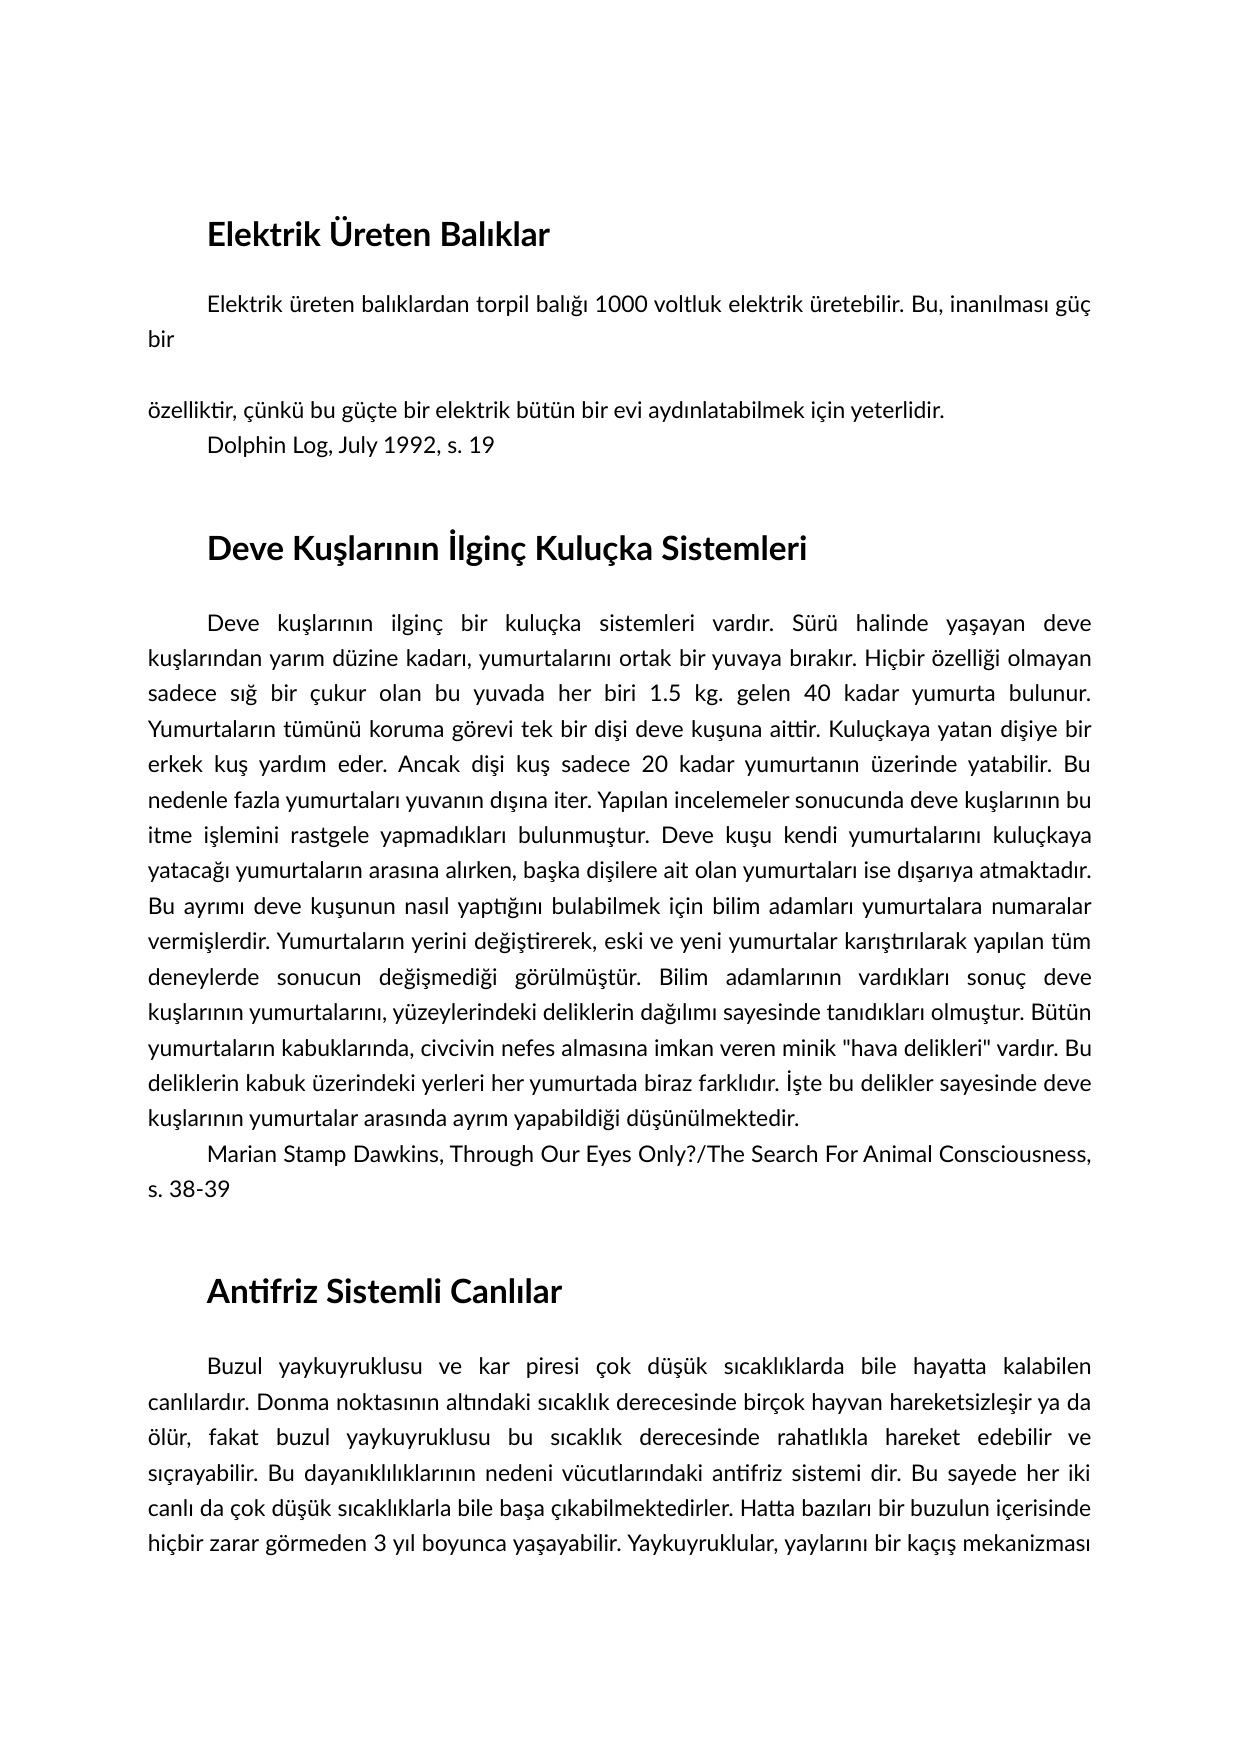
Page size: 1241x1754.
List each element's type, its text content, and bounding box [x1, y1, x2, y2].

subtitle Elektrik Üreten Balıklar [148, 218, 1093, 254]
text özelliktir, çünkü bu güçte bir elektrik bütün bir evi aydınlatabilmek için yeterlidir. [148, 390, 1093, 426]
subtitle Deve Kuşlarının İlginç Kuluçka Sistemleri [148, 532, 1093, 567]
text Buzul yaykuyruklusu ve kar piresi çok düşük sıcaklıklarda bile hayatta kalabilen canlılardır. Donma noktasının altındaki sıcaklık derecesinde birçok hayvan hareketsizleşir ya da ölür, fakat buzul yaykuyruklusu bu sıcaklık derecesinde rahatlıkla hareket edebilir ve sıçrayabilir. Bu dayanıklılıklarının nedeni vücutlarındaki antifriz sistemi dir. Bu sayede her iki canlı da çok düşük sıcaklıklarla bile başa çıkabilmektedirler. Hatta bazıları bir buzulun içerisinde hiçbir zarar görmeden 3 yıl boyunca yaşayabilir. Yaykuyruklular, yaylarını bir kaçış mekanizması [148, 1346, 1093, 1559]
text Dolphin Log, July 1992, s. 19 [148, 426, 1093, 461]
text Elektrik üreten balıklardan torpil balığı 1000 voltluk elektrik üretebilir. Bu, inanılması güç bir [148, 284, 1093, 355]
text Marian Stamp Dawkins, Through Our Eyes Only?/The Search For Animal Consciousness, s. 38-39 [148, 1134, 1093, 1205]
subtitle Antifriz Sistemli Canlılar [148, 1276, 1093, 1311]
text Deve kuşlarının ilginç bir kuluçka sistemleri vardır. Sürü halinde yaşayan deve kuşlarından yarım düzine kadarı, yumurtalarını ortak bir yuvaya bırakır. Hiçbir özelliği olmayan sadece sığ bir çukur olan bu yuvada her biri 1.5 kg. gelen 40 kadar yumurta bulunur. Yumurtaların tümünü koruma görevi tek bir dişi deve kuşuna aittir. Kuluçkaya yatan dişiye bir erkek kuş yardım eder. Ancak dişi kuş sadece 20 kadar yumurtanın üzerinde yatabilir. Bu nedenle fazla yumurtaları yuvanın dışına iter. Yapılan incelemeler sonucunda deve kuşlarının bu itme işlemini rastgele yapmadıkları bulunmuştur. Deve kuşu kendi yumurtalarını kuluçkaya yatacağı yumurtaların arasına alırken, başka dişilere ait olan yumurtaları ise dışarıya atmaktadır. Bu ayrımı deve kuşunun nasıl yaptığını bulabilmek için bilim adamları yumurtalara numaralar vermişlerdir. Yumurtaların yerini değiştirerek, eski ve yeni yumurtalar karıştırılarak yapılan tüm deneylerde sonucun değişmediği görülmüştür. Bilim adamlarının vardıkları sonuç deve kuşlarının yumurtalarını, yüzeylerindeki deliklerin dağılımı sayesinde tanıdıkları olmuştur. Bütün yumurtaların kabuklarında, civcivin nefes almasına imkan veren minik "hava delikleri" vardır. Bu deliklerin kabuk üzerindeki yerleri her yumurtada biraz farklıdır. İşte bu delikler sayesinde deve kuşlarının yumurtalar arasında ayrım yapabildiği düşünülmektedir. [148, 603, 1093, 1134]
